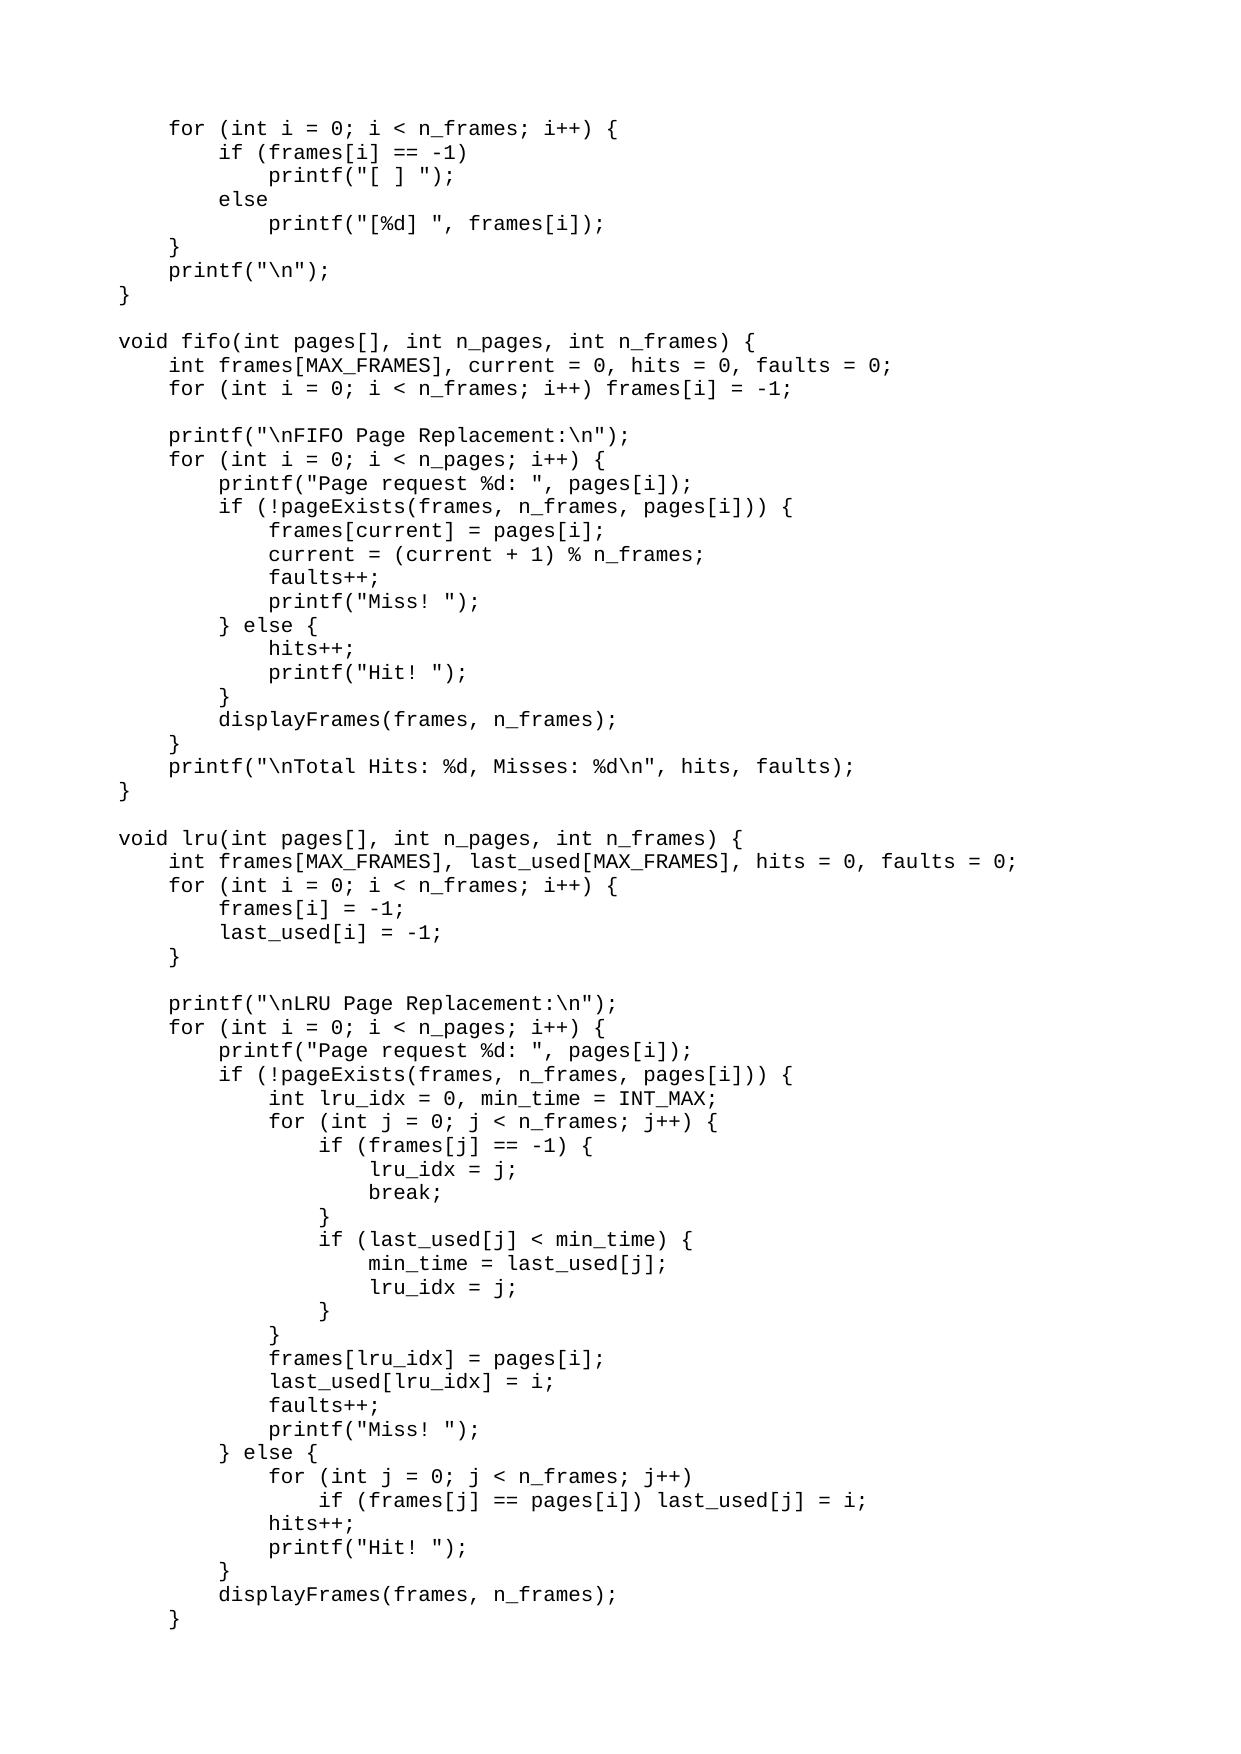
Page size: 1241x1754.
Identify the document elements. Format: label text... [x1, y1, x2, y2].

text } [118, 1324, 1122, 1348]
text } [118, 1608, 1122, 1631]
text break; [118, 1182, 1122, 1206]
text last_used[i] = -1; [118, 922, 1122, 946]
text if (frames[j] == pages[i]) last_used[j] = i; [118, 1489, 1122, 1513]
text frames[current] = pages[i]; [118, 520, 1122, 544]
text else [118, 189, 1122, 213]
text int frames[MAX_FRAMES], current = 0, hits = 0, faults = 0; [118, 354, 1122, 378]
text printf("Miss! "); [118, 591, 1122, 615]
text current = (current + 1) % n_frames; [118, 544, 1122, 567]
text frames[lru_idx] = pages[i]; [118, 1348, 1122, 1371]
text printf("[ ] "); [118, 165, 1122, 189]
text faults++; [118, 1395, 1122, 1419]
text frames[i] = -1; [118, 898, 1122, 922]
text if (!pageExists(frames, n_frames, pages[i])) { [118, 496, 1122, 520]
text } [118, 733, 1122, 757]
text } else { [118, 615, 1122, 638]
text int lru_idx = 0, min_time = INT_MAX; [118, 1088, 1122, 1111]
text printf("\nTotal Hits: %d, Misses: %d\n", hits, faults); [118, 757, 1122, 780]
text int frames[MAX_FRAMES], last_used[MAX_FRAMES], hits = 0, faults = 0; [118, 851, 1122, 875]
text if (!pageExists(frames, n_frames, pages[i])) { [118, 1064, 1122, 1088]
text } [118, 780, 1122, 804]
text min_time = last_used[j]; [118, 1253, 1122, 1277]
text } [118, 946, 1122, 969]
text } [118, 1561, 1122, 1584]
text printf("Hit! "); [118, 662, 1122, 686]
text void lru(int pages[], int n_pages, int n_frames) { [118, 827, 1122, 851]
text for (int i = 0; i < n_frames; i++) frames[i] = -1; [118, 378, 1122, 402]
text if (last_used[j] < min_time) { [118, 1229, 1122, 1253]
text } else { [118, 1442, 1122, 1466]
text } [118, 236, 1122, 260]
text printf("\nLRU Page Replacement:\n"); [118, 993, 1122, 1017]
text for (int i = 0; i < n_frames; i++) { [118, 118, 1122, 142]
text if (frames[i] == -1) [118, 142, 1122, 165]
text last_used[lru_idx] = i; [118, 1371, 1122, 1395]
text } [118, 1206, 1122, 1229]
text for (int i = 0; i < n_frames; i++) { [118, 875, 1122, 898]
text for (int j = 0; j < n_frames; j++) { [118, 1111, 1122, 1135]
text printf("\n"); [118, 260, 1122, 284]
text for (int j = 0; j < n_frames; j++) [118, 1466, 1122, 1489]
text for (int i = 0; i < n_pages; i++) { [118, 449, 1122, 473]
text } [118, 686, 1122, 709]
text } [118, 284, 1122, 307]
text printf("Page request %d: ", pages[i]); [118, 1040, 1122, 1064]
text void fifo(int pages[], int n_pages, int n_frames) { [118, 331, 1122, 354]
text faults++; [118, 567, 1122, 591]
text lru_idx = j; [118, 1277, 1122, 1300]
text lru_idx = j; [118, 1158, 1122, 1182]
text displayFrames(frames, n_frames); [118, 709, 1122, 733]
text hits++; [118, 638, 1122, 662]
text printf("[%d] ", frames[i]); [118, 213, 1122, 236]
text hits++; [118, 1513, 1122, 1537]
text printf("Page request %d: ", pages[i]); [118, 473, 1122, 496]
text printf("\nFIFO Page Replacement:\n"); [118, 426, 1122, 449]
text for (int i = 0; i < n_pages; i++) { [118, 1017, 1122, 1040]
text printf("Hit! "); [118, 1537, 1122, 1561]
text if (frames[j] == -1) { [118, 1135, 1122, 1158]
text displayFrames(frames, n_frames); [118, 1584, 1122, 1608]
text } [118, 1300, 1122, 1324]
text printf("Miss! "); [118, 1419, 1122, 1442]
